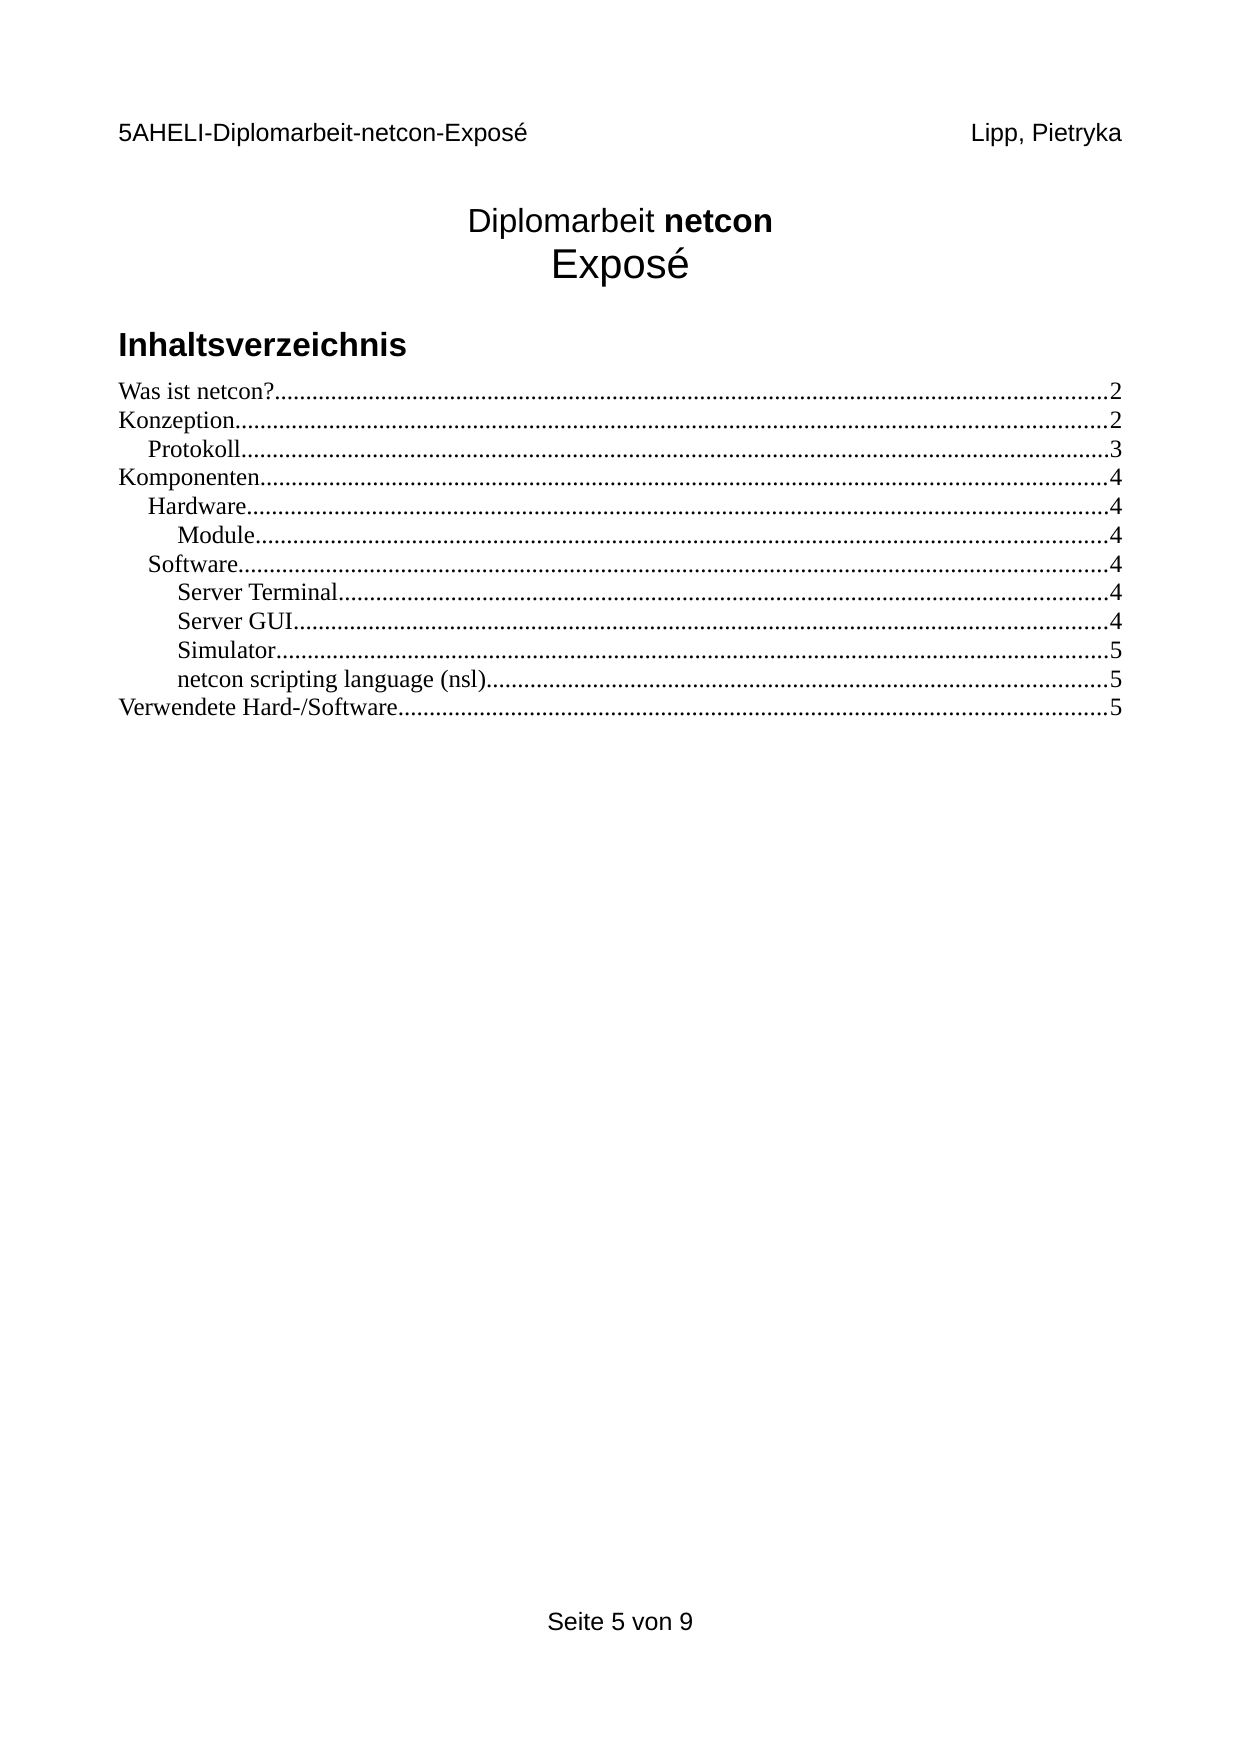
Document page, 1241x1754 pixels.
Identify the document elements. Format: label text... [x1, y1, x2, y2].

text Simulator 5 [177, 635, 1122, 664]
subtitle Inhaltsverzeichnis [118, 325, 1122, 364]
text Software 4 [148, 549, 1122, 577]
subtitle Diplomarbeit netcon Exposé [118, 201, 1122, 288]
text Protokoll 3 [148, 434, 1122, 462]
text Konzeption 2 [118, 405, 1122, 434]
text Server GUI 4 [177, 606, 1122, 635]
text Verwendete Hard-/Software 5 [118, 692, 1122, 721]
text Hardware 4 [148, 491, 1122, 520]
text netcon scripting language (nsl) 5 [177, 664, 1122, 692]
text Server Terminal 4 [177, 577, 1122, 606]
text Komponenten 4 [118, 462, 1122, 491]
text Was ist netcon? 2 [118, 376, 1122, 405]
text Module 4 [177, 520, 1122, 549]
